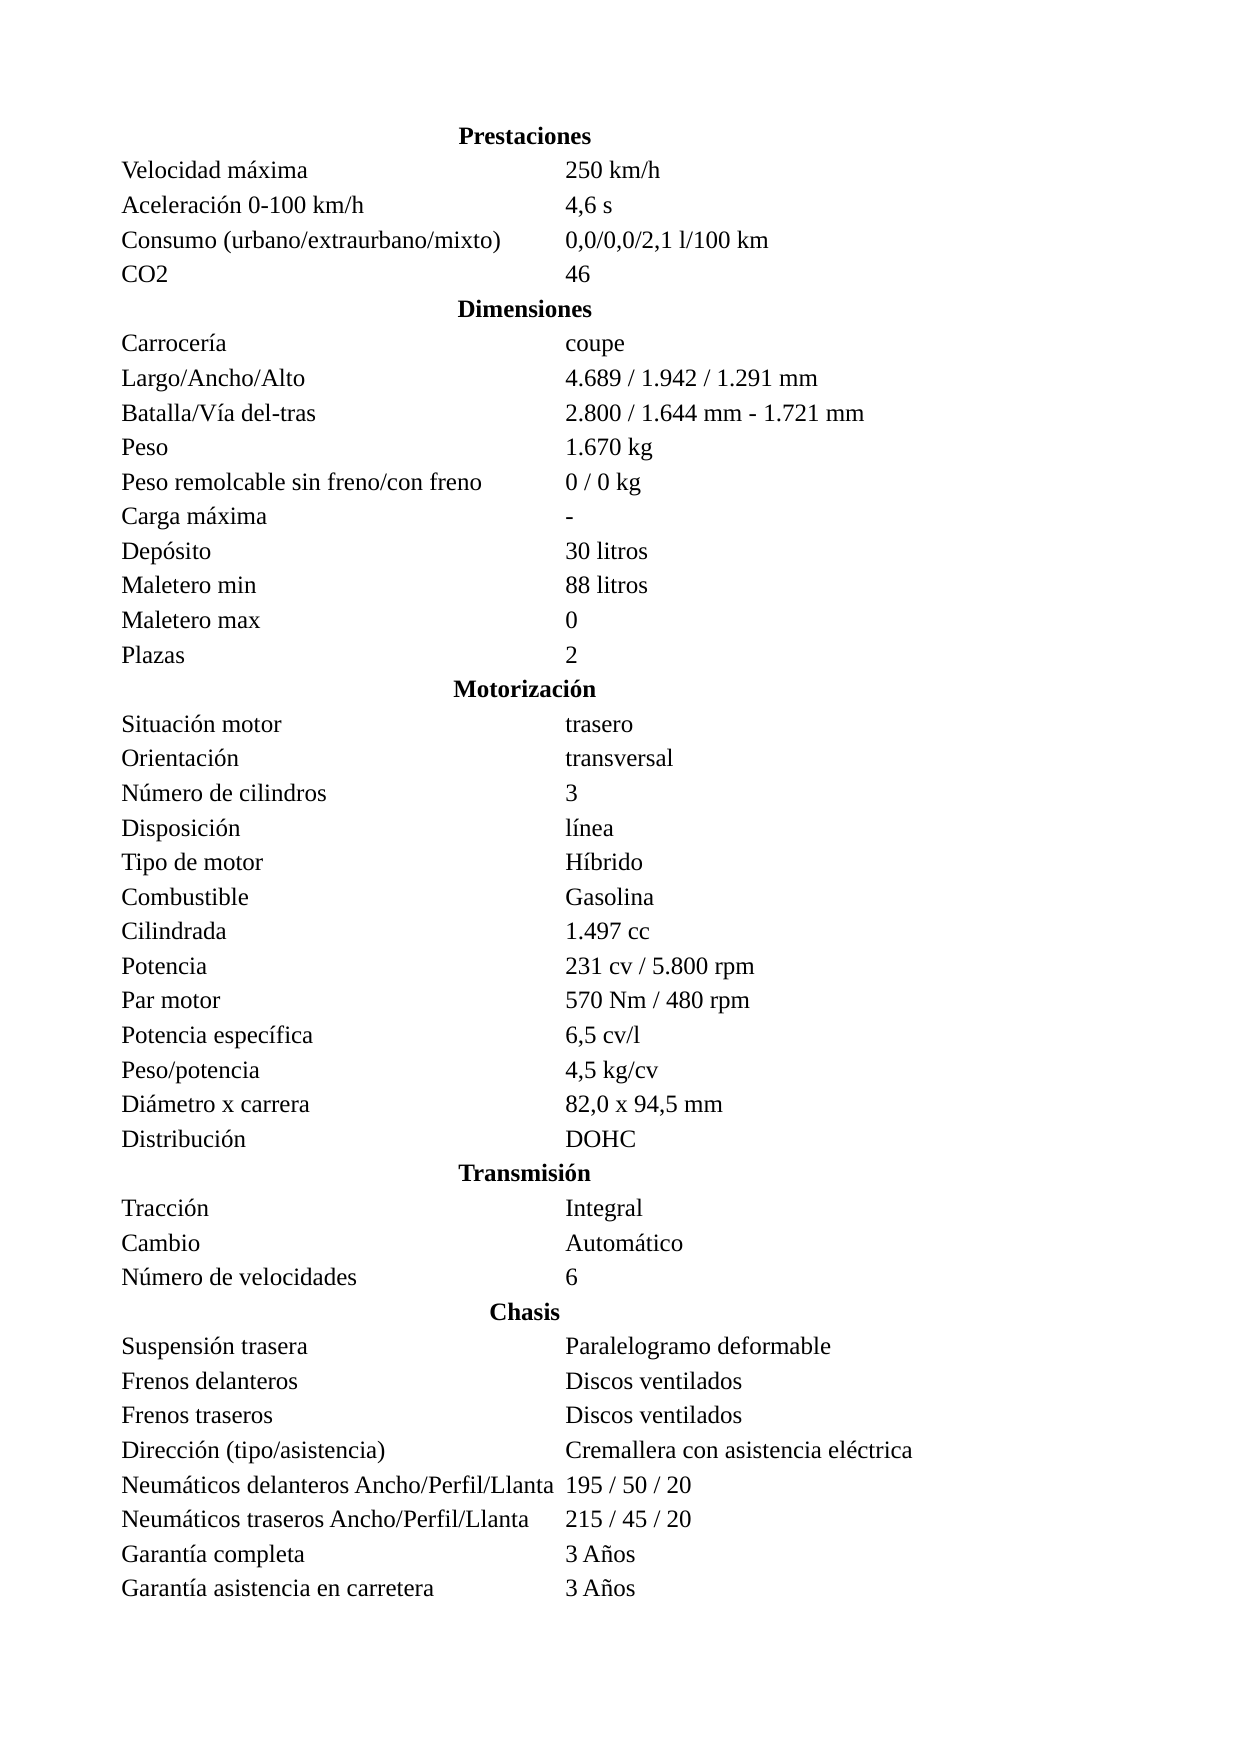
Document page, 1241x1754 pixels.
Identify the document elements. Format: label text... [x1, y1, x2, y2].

table_cell 2 [562, 637, 931, 671]
table_cell Consumo (urbano/extraurbano/mixto) [118, 222, 562, 256]
table_cell Dimensiones [118, 291, 931, 326]
table_cell Integral [562, 1190, 931, 1225]
table_cell Batalla/Vía del-tras [118, 395, 562, 429]
table_cell 30 litros [562, 533, 931, 568]
table_cell Potencia [118, 948, 562, 983]
table_cell Cremallera con asistencia eléctrica [562, 1432, 931, 1467]
table_cell 3 Años [562, 1536, 931, 1571]
table_cell Suspensión trasera [118, 1329, 562, 1363]
table_cell Garantía completa [118, 1536, 562, 1571]
table_cell Número de cilindros [118, 775, 562, 810]
table_cell Peso/potencia [118, 1052, 562, 1086]
table_cell Cambio [118, 1225, 562, 1259]
table_cell 0 / 0 kg [562, 464, 931, 498]
table_cell transversal [562, 741, 931, 775]
table_cell Aceleración 0-100 km/h [118, 187, 562, 222]
table_cell Motorización [118, 671, 931, 706]
table_cell Situación motor [118, 706, 562, 741]
table_cell Par motor [118, 983, 562, 1017]
table_cell Número de velocidades [118, 1259, 562, 1294]
table_cell Automático [562, 1225, 931, 1259]
table_cell 4,5 kg/cv [562, 1052, 931, 1086]
table_cell Carga máxima [118, 499, 562, 533]
table_cell Distribución [118, 1121, 562, 1156]
table_cell Orientación [118, 741, 562, 775]
table_cell 215 / 45 / 20 [562, 1501, 931, 1536]
table_cell 0 [562, 602, 931, 637]
table_cell Peso [118, 429, 562, 464]
table_cell 4.689 / 1.942 / 1.291 mm [562, 360, 931, 395]
table_cell Diámetro x carrera [118, 1086, 562, 1121]
table_cell Discos ventilados [562, 1363, 931, 1398]
table_cell línea [562, 810, 931, 844]
table_cell 1.497 cc [562, 914, 931, 948]
table_cell Frenos delanteros [118, 1363, 562, 1398]
table_cell 4,6 s [562, 187, 931, 222]
table_cell Largo/Ancho/Alto [118, 360, 562, 395]
table_cell Depósito [118, 533, 562, 568]
table_cell Dirección (tipo/asistencia) [118, 1432, 562, 1467]
table_cell 1.670 kg [562, 429, 931, 464]
table_cell Cilindrada [118, 914, 562, 948]
table_cell 231 cv / 5.800 rpm [562, 948, 931, 983]
table_cell CO2 [118, 256, 562, 291]
table_cell 6 [562, 1259, 931, 1294]
table_cell 88 litros [562, 568, 931, 602]
table_cell 82,0 x 94,5 mm [562, 1086, 931, 1121]
table_cell Potencia específica [118, 1017, 562, 1052]
table_cell Maletero min [118, 568, 562, 602]
table_cell 250 km/h [562, 153, 931, 187]
table_cell Plazas [118, 637, 562, 671]
table_cell 195 / 50 / 20 [562, 1467, 931, 1501]
table_cell DOHC [562, 1121, 931, 1156]
table_cell Disposición [118, 810, 562, 844]
table_cell Paralelogramo deformable [562, 1329, 931, 1363]
table_header Prestaciones [118, 118, 931, 153]
table_cell Peso remolcable sin freno/con freno [118, 464, 562, 498]
table_cell 6,5 cv/l [562, 1017, 931, 1052]
table_cell Híbrido [562, 844, 931, 879]
table_cell Chasis [118, 1294, 931, 1328]
table_cell Discos ventilados [562, 1398, 931, 1432]
table_cell 46 [562, 256, 931, 291]
table_cell Neumáticos traseros Ancho/Perfil/Llanta [118, 1501, 562, 1536]
table_cell 570 Nm / 480 rpm [562, 983, 931, 1017]
table_cell Tipo de motor [118, 844, 562, 879]
table_cell Neumáticos delanteros Ancho/Perfil/Llanta [118, 1467, 562, 1501]
table_cell Combustible [118, 879, 562, 913]
table_cell coupe [562, 326, 931, 360]
table_cell Transmisión [118, 1156, 931, 1190]
table_cell Frenos traseros [118, 1398, 562, 1432]
table_cell 2.800 / 1.644 mm - 1.721 mm [562, 395, 931, 429]
table_cell Gasolina [562, 879, 931, 913]
table_cell Tracción [118, 1190, 562, 1225]
table_cell 3 [562, 775, 931, 810]
table_cell Garantía asistencia en carretera [118, 1571, 562, 1605]
table_cell Velocidad máxima [118, 153, 562, 187]
table_cell Maletero max [118, 602, 562, 637]
table_cell 0,0/0,0/2,1 l/100 km [562, 222, 931, 256]
table_cell Carrocería [118, 326, 562, 360]
table_cell 3 Años [562, 1571, 931, 1605]
table_cell trasero [562, 706, 931, 741]
table_cell - [562, 499, 931, 533]
